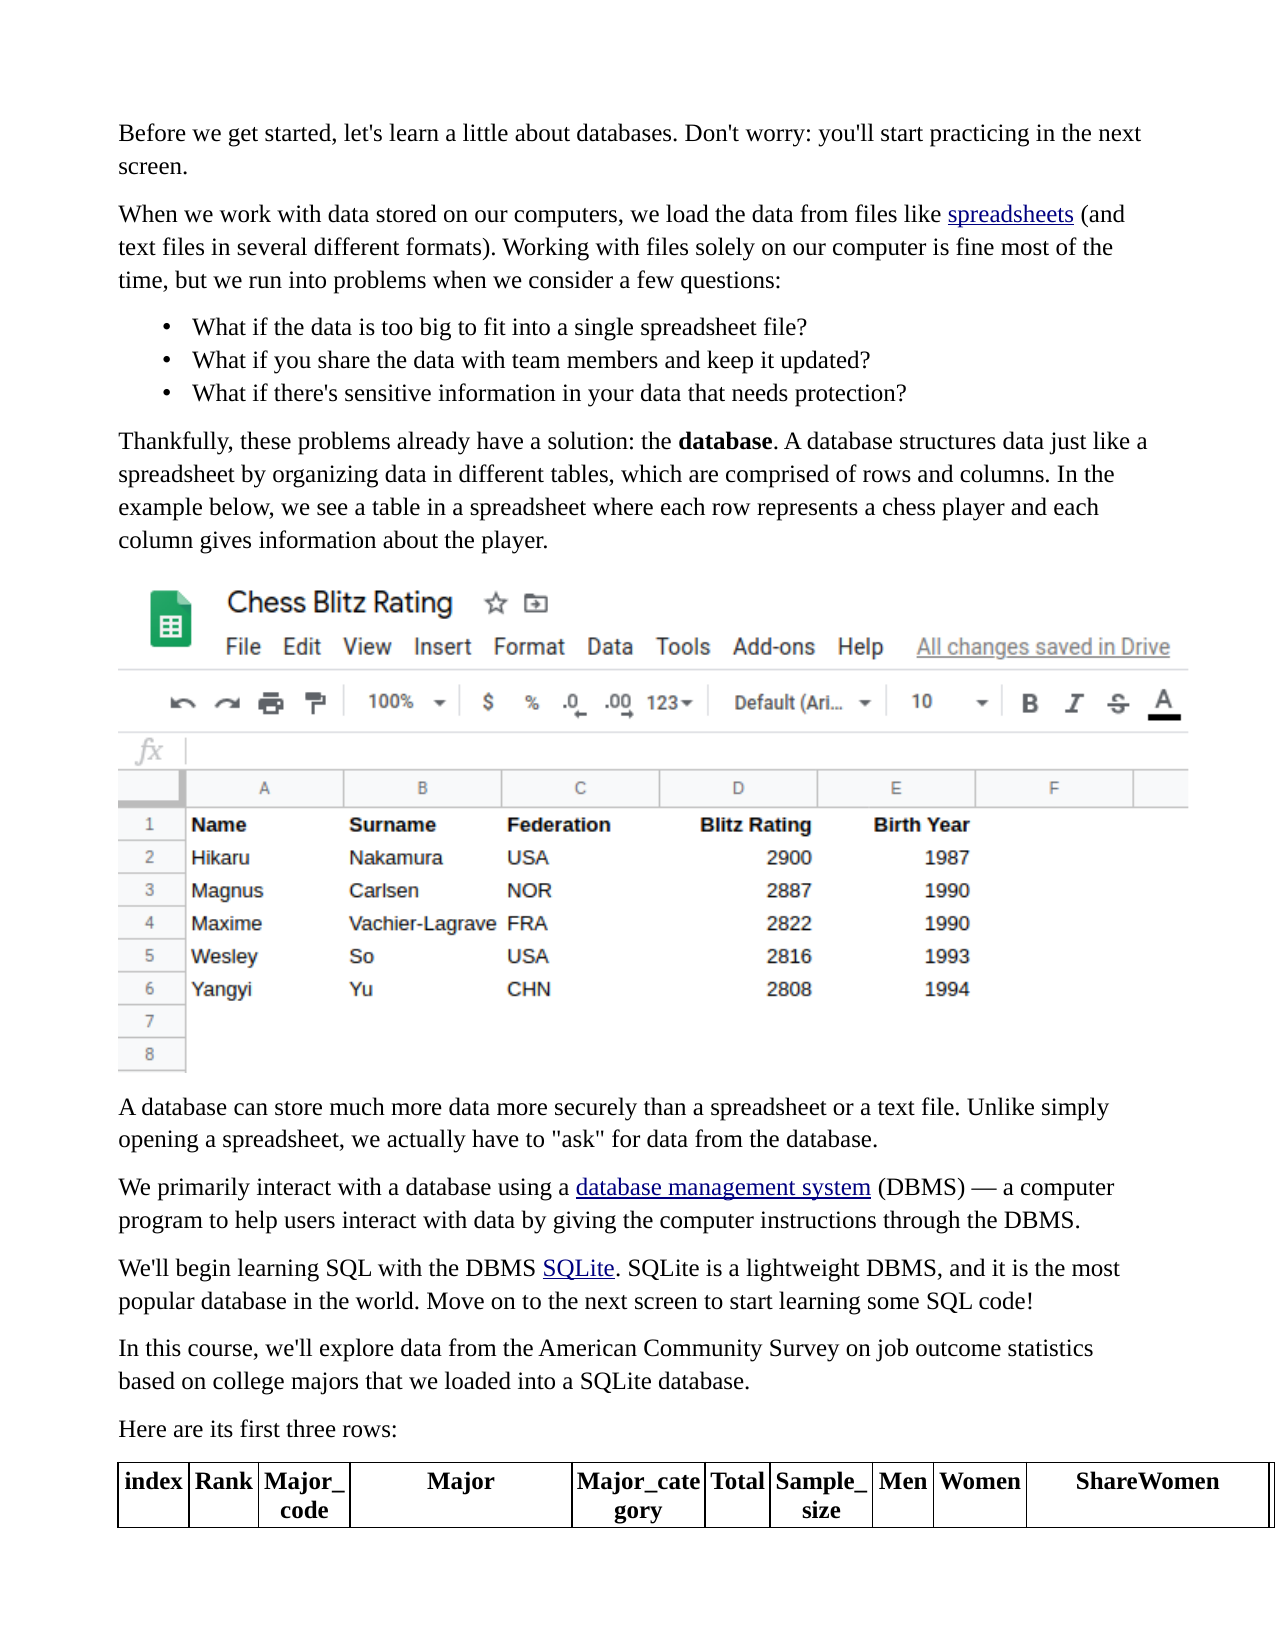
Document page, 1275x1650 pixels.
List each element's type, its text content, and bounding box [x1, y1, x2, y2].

table_header Sample_size [771, 1463, 872, 1527]
text We'll begin learning SQL with the DBMS SQLite. SQLite is a lightweight DBMS, and it is the most popular database in the world. Move on to the next screen to start learning some SQL code! [118, 1253, 1157, 1314]
table_header index [119, 1463, 188, 1527]
text Thankfully, these problems already have a solution: the database. A database structures data just like a spreadsheet by organizing data in different tables, which are comprised of rows and columns. In the example below, we see a table in a spreadsheet where each row represents a chess player and each column gives information about the player. [118, 426, 1157, 554]
text Here are its first three rows: [118, 1414, 1157, 1443]
list What if you share the data with team members and keep it updated? [162, 345, 1157, 374]
table_header Women [934, 1463, 1026, 1527]
list What if the data is too big to fit into a single spreadsheet file? [162, 312, 1157, 341]
table_header Major_category [573, 1463, 704, 1527]
text A database can store much more data more securely than a spreadsheet or a text file. Unlike simply opening a spreadsheet, we actually have to "ask" for data from the database. [118, 1092, 1157, 1153]
table_header Major_code [259, 1463, 349, 1527]
list What if there's sensitive information in your data that needs protection? [162, 378, 1157, 407]
text Before we get started, let's learn a little about databases. Don't worry: you'll start practicing in the next screen. [118, 118, 1157, 180]
text We primarily interact with a database using a database management system (DBMS) — a computer program to help users interact with data by giving the computer instructions through the DBMS. [118, 1172, 1157, 1234]
table_header Total [706, 1463, 769, 1527]
table_header ShareWomen [1027, 1463, 1268, 1527]
text In this course, we'll explore data from the American Community Survey on job outcome statistics based on college majors that we loaded into a SQLite database. [118, 1333, 1157, 1395]
table_header Rank [190, 1463, 258, 1527]
table_header Employed [1270, 1463, 1274, 1527]
text When we work with data stored on our computers, we load the data from files like spreadsheets (and text files in several different formats). Working with files solely on our computer is fine most of the time, but we run into problems when we consider a few questions: [118, 199, 1157, 293]
table_header Men [873, 1463, 933, 1527]
picture [118, 572, 1189, 1073]
table_header Major [351, 1463, 571, 1527]
